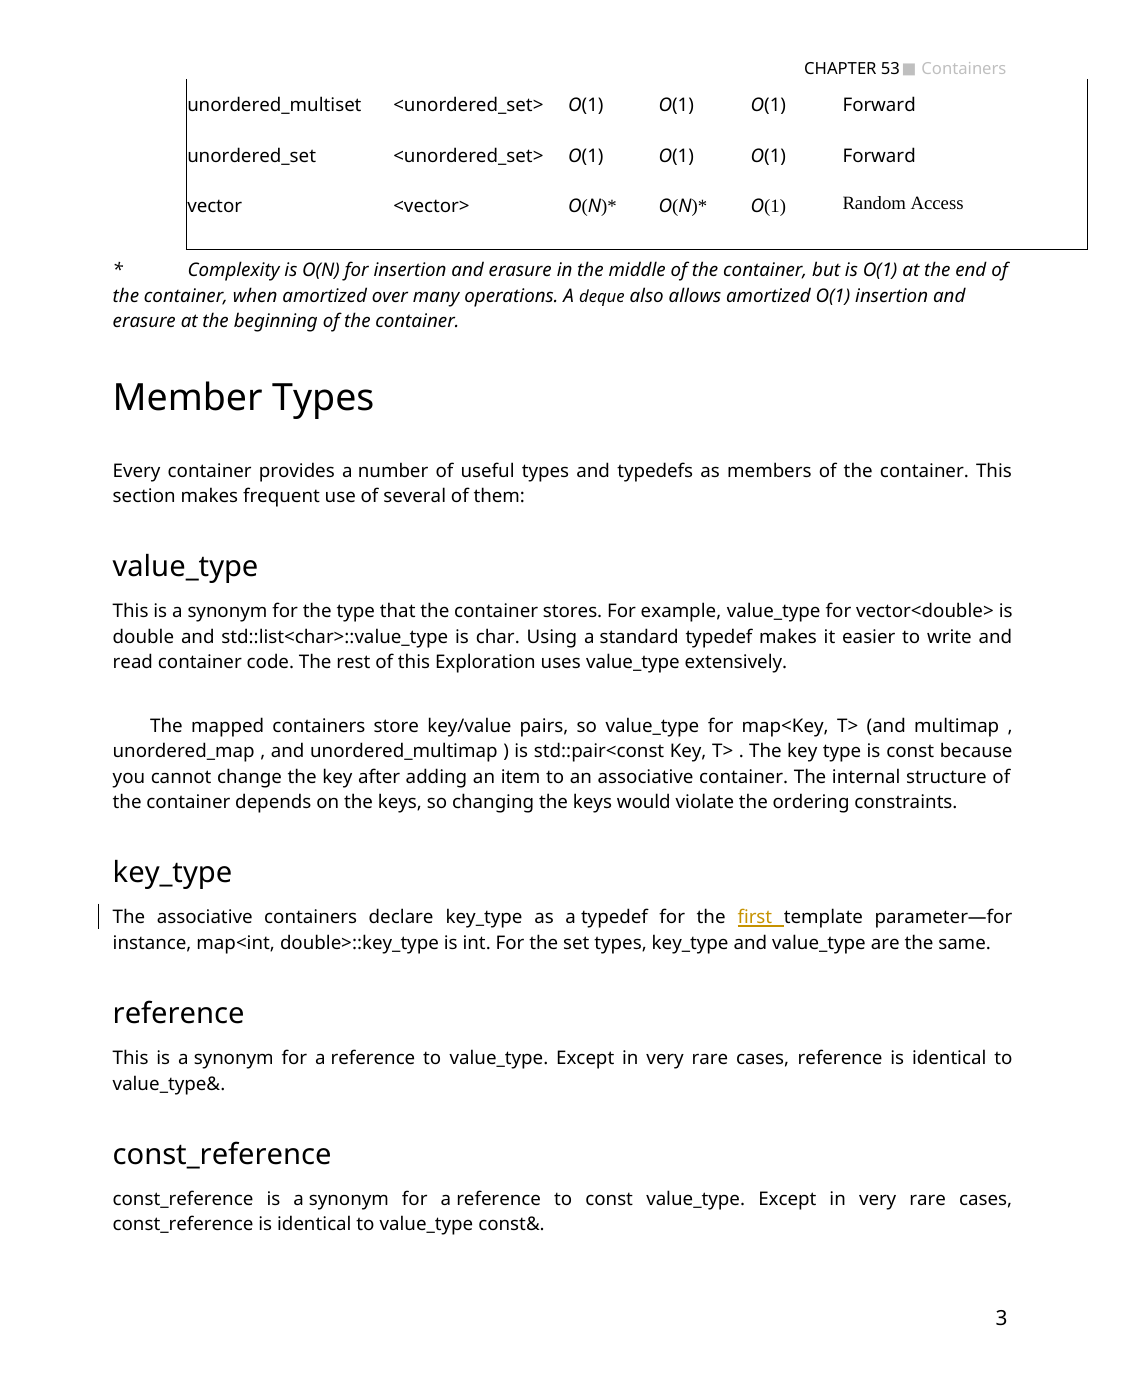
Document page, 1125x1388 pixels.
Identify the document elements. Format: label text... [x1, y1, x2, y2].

text The mapped containers store key/value pairs, so value_type for map<Key, T> (and multimap , unordered_map , and unordered_multimap ) is std::pair<const Key, T> . The key type is const because you cannot change the key after adding an item to an associative container. The internal structure of the container depends on the keys, so changing the keys would violate the ordering constraints. [112, 712, 1012, 814]
table_cell O(1) [750, 130, 842, 180]
table_cell <unordered_set> [393, 130, 567, 180]
subtitle Member Types [112, 371, 1012, 422]
table_cell Random Access [842, 180, 1087, 249]
table_cell Forward [842, 130, 1087, 180]
text Every container provides a number of useful types and typedefs as members of the container. This section makes frequent use of several of them: [112, 457, 1012, 508]
table_cell O(1) [658, 130, 750, 180]
table_cell O(N)* [567, 180, 658, 249]
table_cell unordered_set [187, 130, 393, 180]
text This is a synonym for a reference to value_type. Except in very rare cases, reference is identical to value_type&. [112, 1044, 1012, 1095]
subtitle key_type [112, 851, 1012, 891]
text const_reference is a synonym for a reference to const value_type. Except in very rare cases, const_reference is identical to value_type const&. [112, 1185, 1012, 1236]
table_cell vector [187, 180, 393, 249]
table_cell O(1) [567, 79, 658, 129]
text * Complexity is O(N) for insertion and erasure in the middle of the container, but is O(1) at the end of the container, when amortized over many operations. A deque also allows amortized O(1) insertion and erasure at the beginning of the container. [112, 257, 1012, 333]
table_cell O(1) [750, 79, 842, 129]
text This is a synonym for the type that the container stores. For example, value_type for vector<double> is double and std::list<char>::value_type is char. Using a standard typedef makes it easier to write and read container code. The rest of this Exploration uses value_type extensively. [112, 598, 1012, 674]
table_cell O(1) [750, 180, 842, 249]
table_cell <unordered_set> [393, 79, 567, 129]
table_cell O(1) [567, 130, 658, 180]
table_cell O(1) [658, 79, 750, 129]
table_cell O(N)* [658, 180, 750, 249]
table_cell <vector> [393, 180, 567, 249]
subtitle value_type [112, 546, 1012, 585]
table_cell unordered_multiset [187, 79, 393, 129]
subtitle reference [112, 992, 1012, 1032]
subtitle const_reference [112, 1133, 1012, 1173]
text The associative containers declare key_type as a typedef for the first template parameter—for instance, map<int, double>::key_type is int. For the set types, key_type and value_type are the same. [112, 904, 1012, 955]
table_cell Forward [842, 79, 1087, 129]
